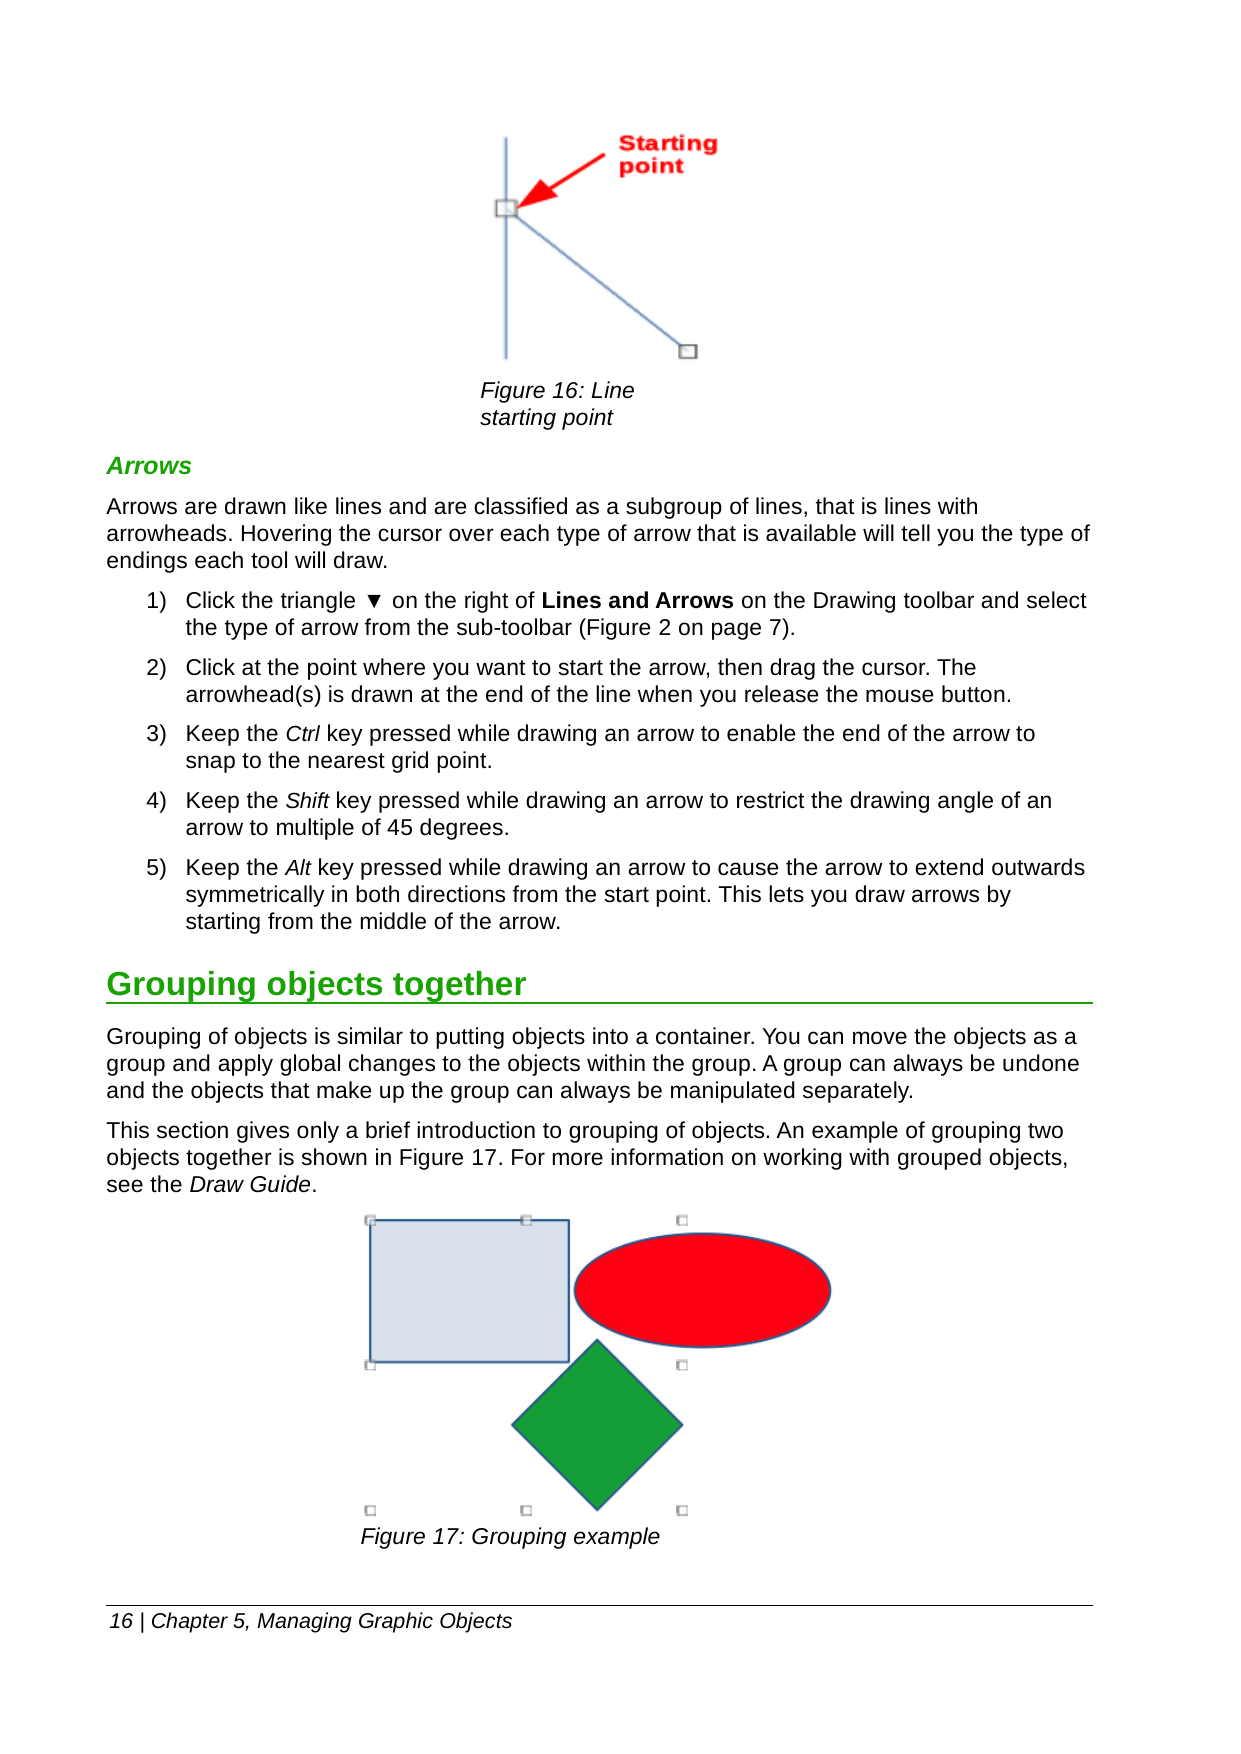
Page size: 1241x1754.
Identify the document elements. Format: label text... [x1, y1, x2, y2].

picture [480, 118, 719, 377]
text Grouping of objects is similar to putting objects into a container. You can move the objects as a group and apply global changes to the objects within the group. A group can always be undone and the objects that make up the group can always be manipulated separately. [106, 1023, 1093, 1104]
list Click at the point where you want to start the arrow, then drag the cursor. The arrowhead(s) is drawn at the end of the line when you release the mouse button. [167, 653, 1093, 707]
subtitle Arrows [106, 451, 1093, 480]
list Keep the Alt key pressed while drawing an arrow to cause the arrow to extend outwards symmetrically in both directions from the start point. This lets you draw arrows by starting from the middle of the arrow. [167, 853, 1093, 934]
list Click the triangle ▼ on the right of Lines and Arrows on the Drawing toolbar and select the type of arrow from the sub-toolbar (Figure 2 on page 7). [167, 586, 1093, 640]
picture [360, 1210, 839, 1523]
subtitle Grouping objects together [106, 963, 1093, 1002]
list Keep the Ctrl key pressed while drawing an arrow to enable the end of the arrow to snap to the nearest grid point. [167, 719, 1093, 774]
text Arrows are drawn like lines and are classified as a subgroup of lines, that is lines with arrowheads. Hovering the cursor over each type of arrow that is available will tell you the type of endings each tool will draw. [106, 492, 1093, 574]
text This section gives only a brief introduction to grouping of objects. An example of grouping two objects together is shown in Figure 17. For more information on working with grouped objects, see the Draw Guide. [106, 1116, 1093, 1198]
text Figure 16: Line starting point [480, 377, 719, 430]
text Figure 17: Grouping example [360, 1523, 839, 1550]
list Keep the Shift key pressed while drawing an arrow to restrict the drawing angle of an arrow to multiple of 45 degrees. [167, 786, 1093, 840]
